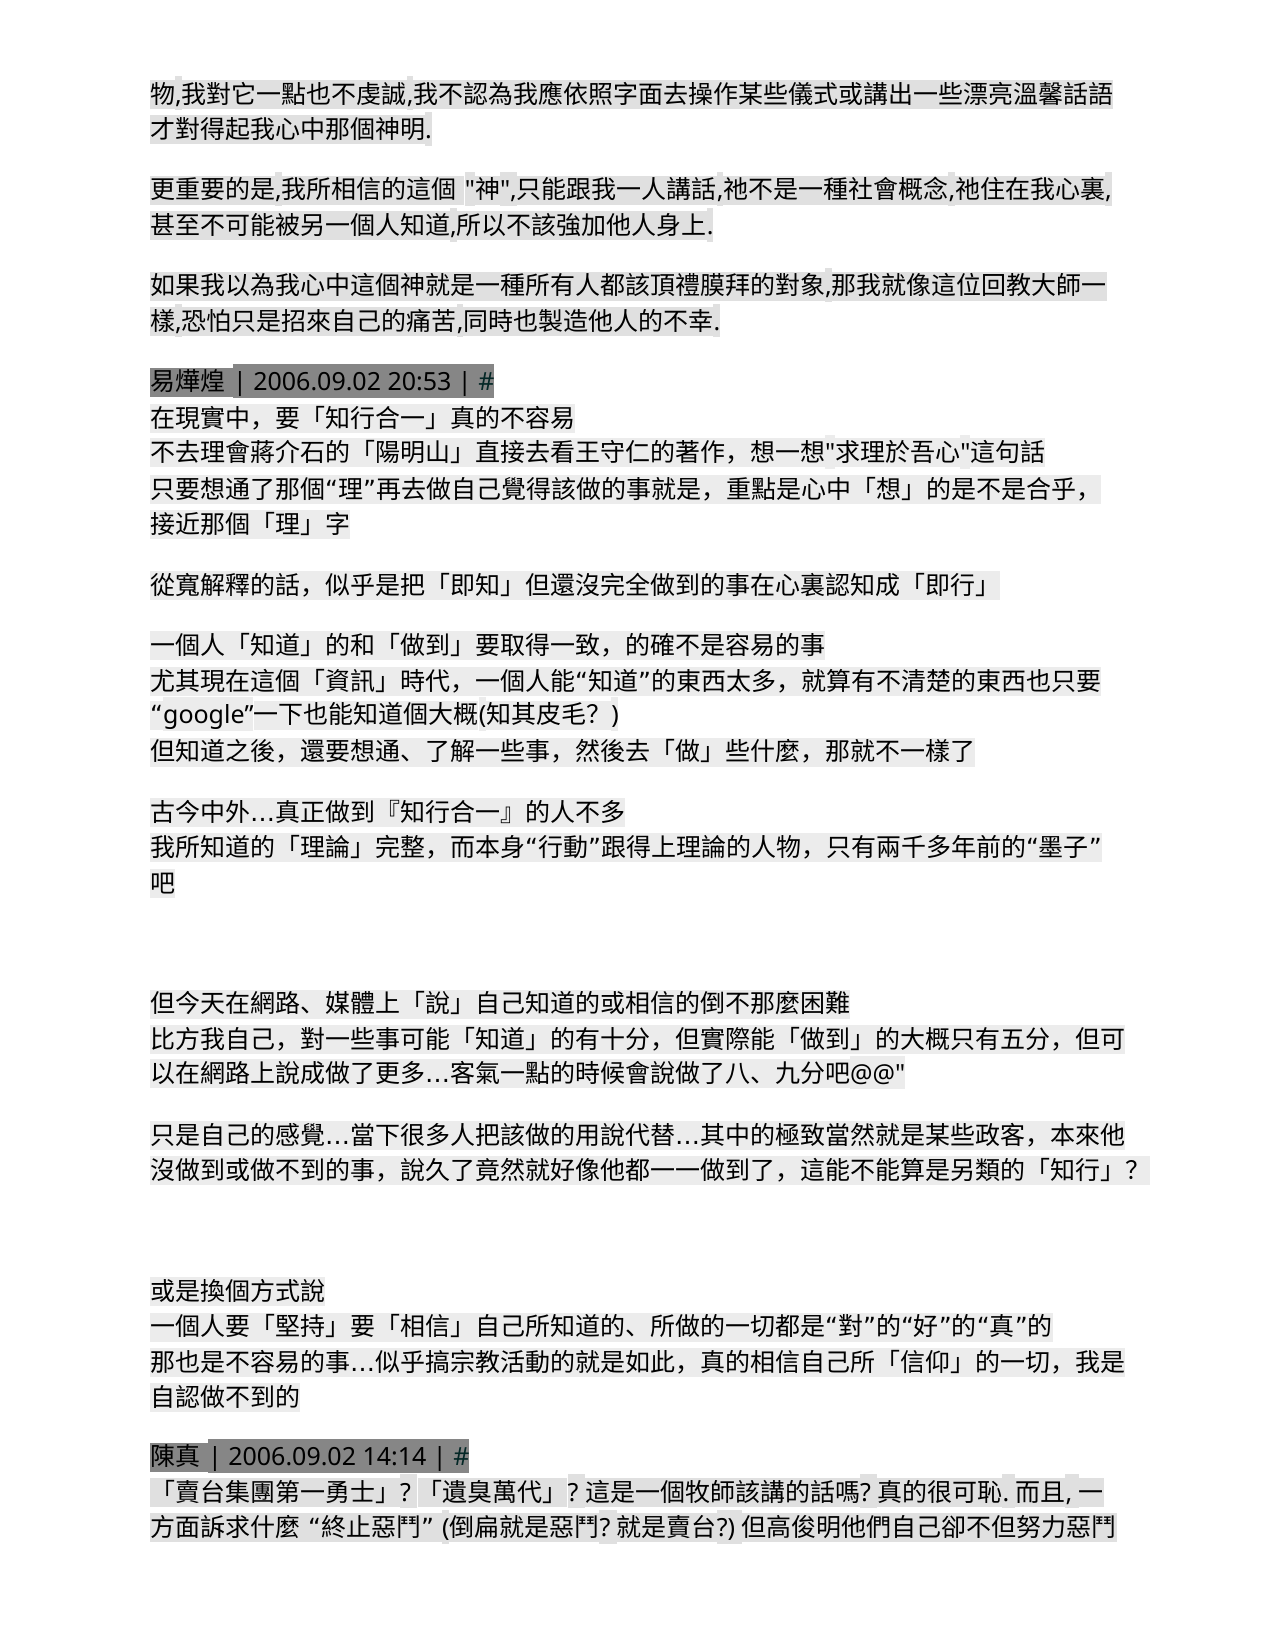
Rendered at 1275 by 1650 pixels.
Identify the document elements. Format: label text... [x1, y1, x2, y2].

text 在現實中，要「知行合一」真的不容易 不去理會蔣介石的「陽明山」直接去看王守仁的著作，想一想"求理於吾心"這句話 只要想通了那個“理”再去做自己覺得該做的事就是，重點是心中「想」的是不是合乎，接近那個「理」字 [150, 398, 1125, 539]
text 但今天在網路、媒體上「說」自己知道的或相信的倒不那麼困難 比方我自己，對一些事可能「知道」的有十分，但實際能「做到」的大概只有五分，但可以在網路上說成做了更多…客氣一點的時候會說做了八、九分吧@@" [150, 983, 1125, 1089]
text 古今中外…真正做到『知行合一』的人不多 我所知道的「理論」完整，而本身“行動”跟得上理論的人物，只有兩千多年前的“墨子”吧 [150, 792, 1125, 898]
text 或是換個方式說 一個人要「堅持」要「相信」自己所知道的、所做的一切都是“對”的“好”的“真”的 那也是不容易的事…似乎搞宗教活動的就是如此，真的相信自己所「信仰」的一切，我是自認做不到的 [150, 1271, 1125, 1412]
text 更重要的是,我所相信的這個 "神",只能跟我一人講話,祂不是一種社會概念,祂住在我心裏,甚至不可能被另一個人知道,所以不該強加他人身上. [150, 171, 1125, 242]
text 「賣台集團第一勇士」? 「遺臭萬代」? 這是一個牧師該講的話嗎? 真的很可恥. 而且, 一方面訴求什麼 “終止惡鬥” (倒扁就是惡鬥? 就是賣台?) 但高俊明他們自己卻不但努力惡鬥 [150, 1473, 1125, 1544]
text 一個人「知道」的和「做到」要取得一致，的確不是容易的事 尤其現在這個「資訊」時代，一個人能“知道”的東西太多，就算有不清楚的東西也只要“google”一下也能知道個大概(知其皮毛？) 但知道之後，還要想通、了解一些事，然後去「做」些什麼，那就不一樣了 [150, 625, 1125, 767]
text 只是自己的感覺…當下很多人把該做的用說代替…其中的極致當然就是某些政客，本來他沒做到或做不到的事，說久了竟然就好像他都一一做到了，這能不能算是另類的「知行」？ [150, 1114, 1125, 1185]
text 從寬解釋的話，似乎是把「即知」但還沒完全做到的事在心裏認知成「即行」 [150, 564, 1125, 600]
text 易燁煌 | 2006.09.02 20:53 | # [150, 362, 1125, 398]
text 陳真 | 2006.09.02 14:14 | # [150, 1437, 1125, 1473]
text 物,我對它一點也不虔誠,我不認為我應依照字面去操作某些儀式或講出一些漂亮溫馨話語才對得起我心中那個神明. [150, 75, 1125, 146]
text 如果我以為我心中這個神就是一種所有人都該頂禮膜拜的對象,那我就像這位回教大師一樣,恐怕只是招來自己的痛苦,同時也製造他人的不幸. [150, 267, 1125, 337]
